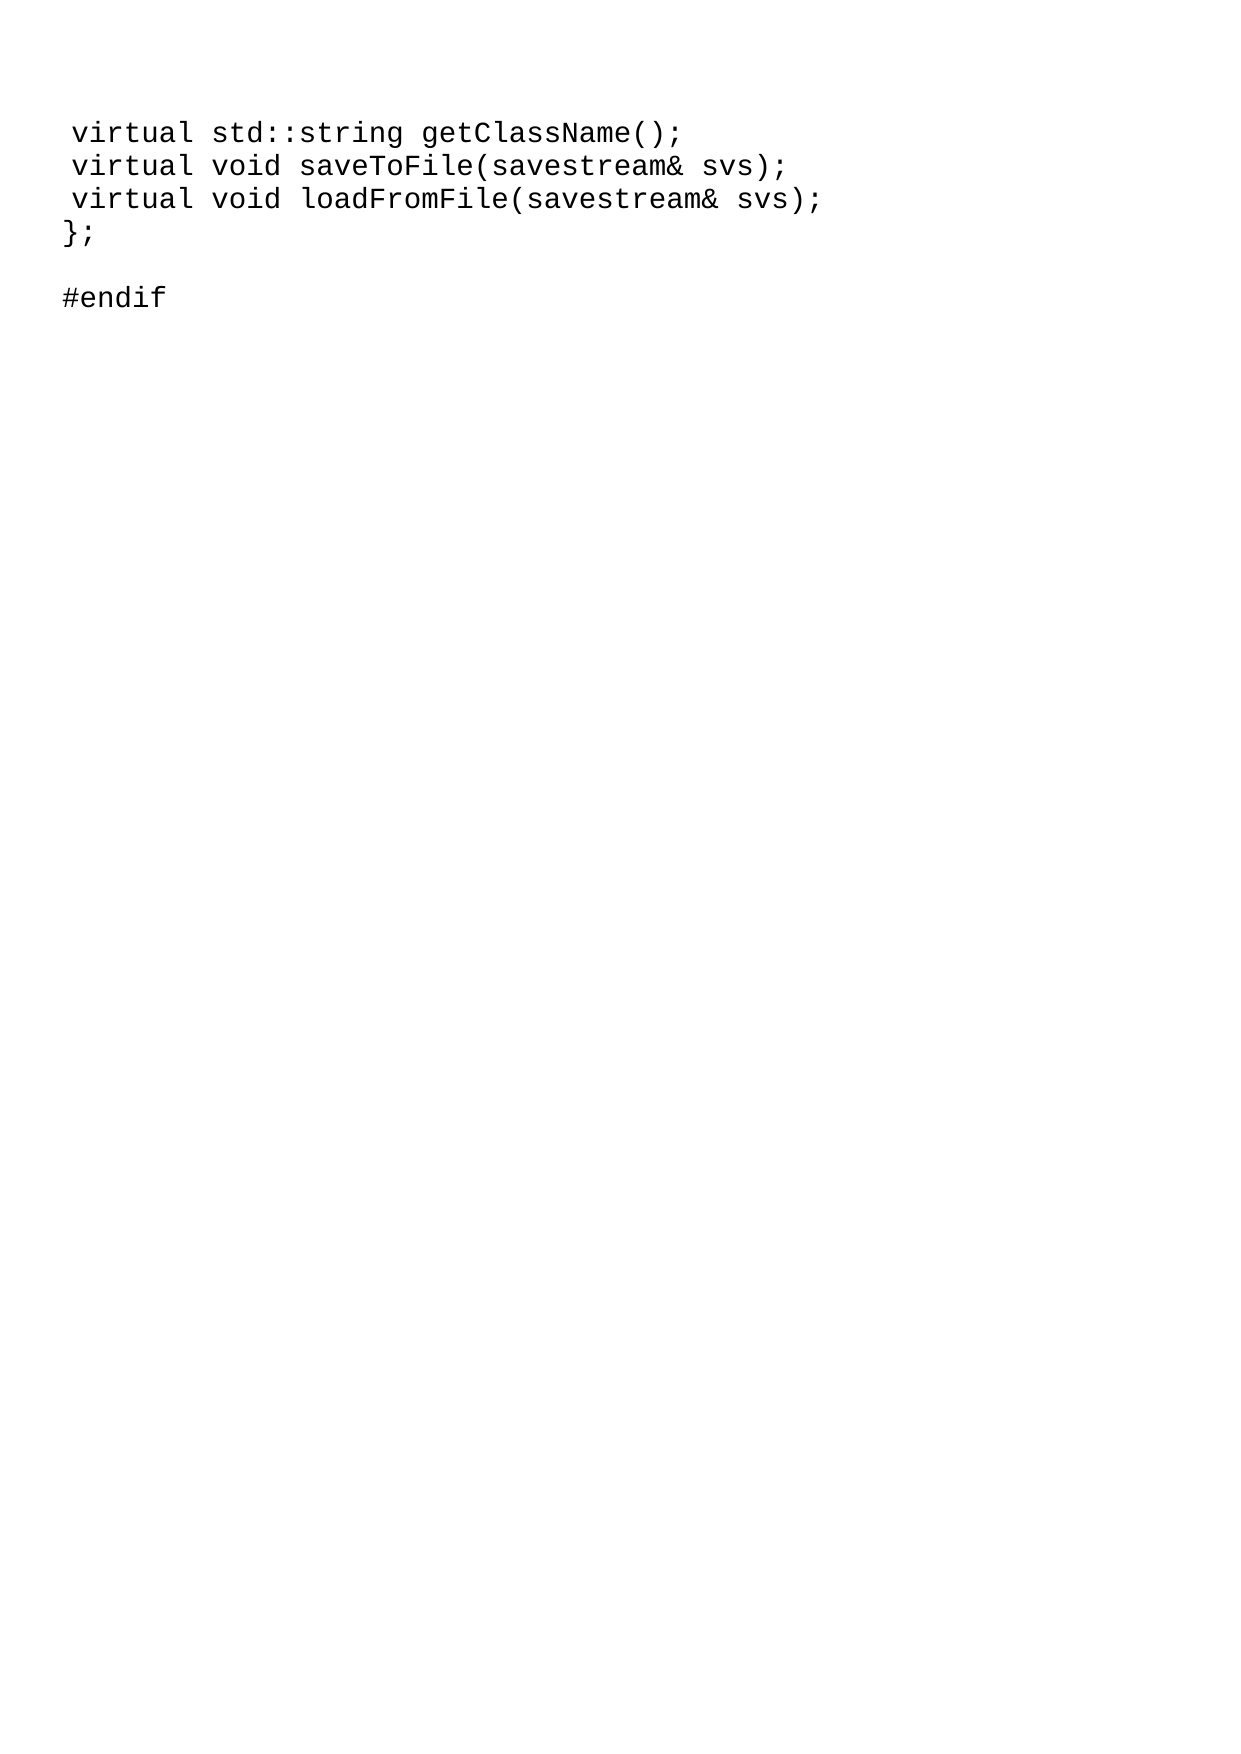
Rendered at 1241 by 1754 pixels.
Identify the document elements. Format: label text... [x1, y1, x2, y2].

text virtual std::string getClassName(); [62, 118, 1122, 151]
text virtual void loadFromFile(savestream& svs); [62, 184, 1122, 217]
text virtual void saveToFile(savestream& svs); [62, 151, 1122, 184]
text }; [62, 217, 1122, 250]
text #endif [62, 283, 1122, 316]
